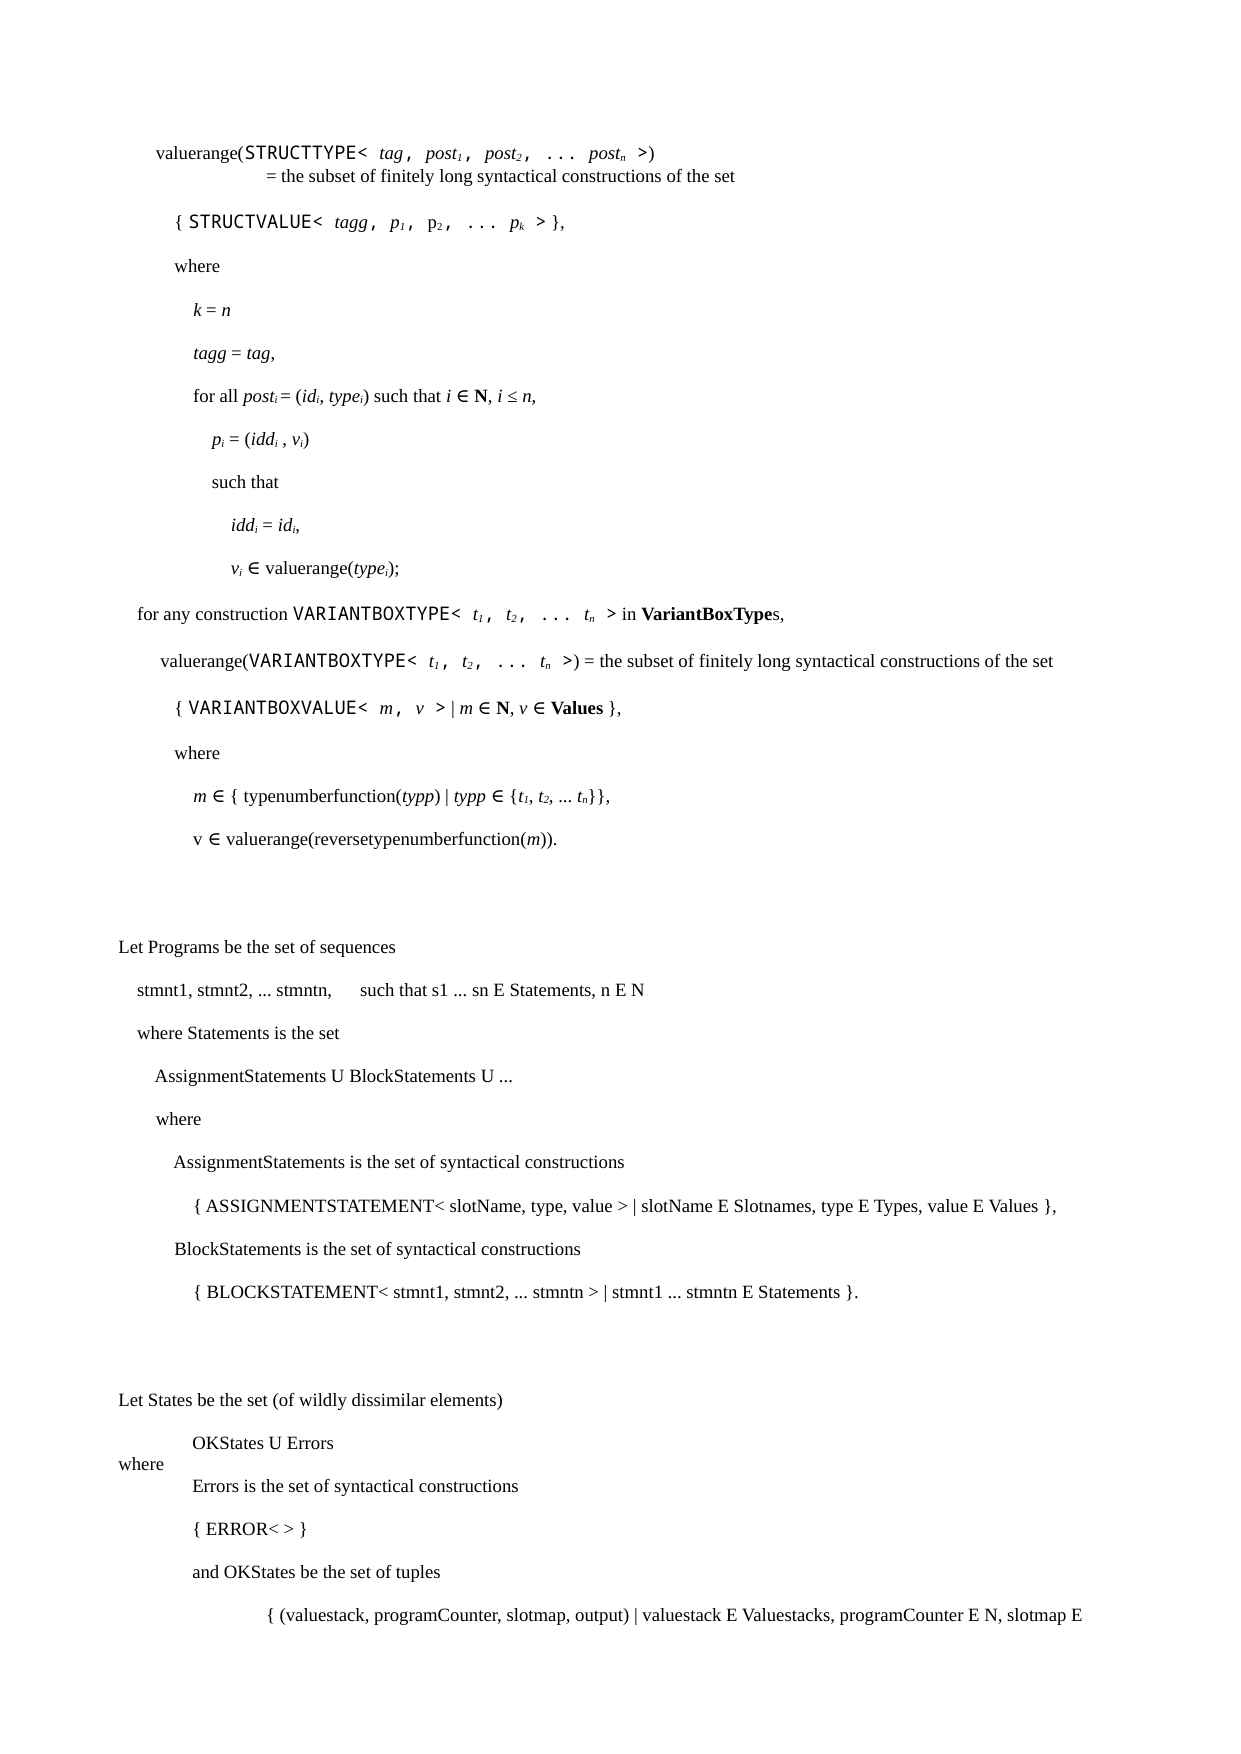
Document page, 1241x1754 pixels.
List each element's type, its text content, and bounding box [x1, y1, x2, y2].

text where [118, 1108, 1122, 1130]
text { BLOCKSTATEMENT< stmnt1, stmnt2, ... stmntn > | stmnt1 ... stmntn E Statements }. [118, 1281, 1122, 1302]
text where [118, 255, 1122, 277]
text valuerange(VARIANTBOXTYPE< t1, t2, ... tn >) = the subset of finitely long syntactical constructions of the set [118, 647, 1122, 673]
text where [118, 742, 1122, 763]
text { (valuestack, programCounter, slotmap, output) | valuestack E Valuestacks, programCounter E N, slotmap E [118, 1604, 1122, 1626]
text { VARIANTBOXVALUE< m, v > | m ∈ N, v ∈ Values }, [118, 694, 1122, 720]
text valuerange(STRUCTTYPE< tag, post1, post2, ... postn >) [118, 140, 1122, 165]
text such that [118, 471, 1122, 493]
text iddi = idi, [118, 514, 1122, 536]
text { ASSIGNMENTSTATEMENT< slotName, type, value > | slotName E Slotnames, type E Types, value E Values }, [118, 1194, 1122, 1216]
text for all posti = (idi, typei) such that i ∈ N, i ≤ n, [118, 385, 1122, 406]
text AssignmentStatements U BlockStatements U ... [118, 1065, 1122, 1087]
text pi = (iddi , vi) [118, 428, 1122, 449]
text where Statements is the set [118, 1022, 1122, 1043]
text Errors is the set of syntactical constructions [118, 1475, 1122, 1496]
text m ∈ { typenumberfunction(typp) | typp ∈ {t1, t2, ... tn}}, [118, 785, 1122, 806]
text for any construction VARIANTBOXTYPE< t1, t2, ... tn > in VariantBoxTypes, [118, 600, 1122, 626]
text Let Programs be the set of sequences [118, 936, 1122, 957]
text AssignmentStatements is the set of syntactical constructions [118, 1151, 1122, 1173]
text and OKStates be the set of tuples [118, 1561, 1122, 1583]
text where [118, 1453, 1122, 1475]
text stmnt1, stmnt2, ... stmntn, such that s1 ... sn E Statements, n E N [118, 979, 1122, 1000]
text = the subset of finitely long syntactical constructions of the set [118, 165, 1122, 187]
text OKStates U Errors [118, 1432, 1122, 1453]
text v ∈ valuerange(reversetypenumberfunction(m)). [118, 828, 1122, 849]
text { ERROR< > } [118, 1518, 1122, 1539]
text tagg = tag, [118, 342, 1122, 363]
text Let States be the set (of wildly dissimilar elements) [118, 1388, 1122, 1410]
text { STRUCTVALUE< tagg, p1, p2, ... pk > }, [118, 208, 1122, 234]
text BlockStatements is the set of syntactical constructions [118, 1238, 1122, 1259]
text vi ∈ valuerange(typei); [118, 557, 1122, 579]
text k = n [118, 298, 1122, 320]
